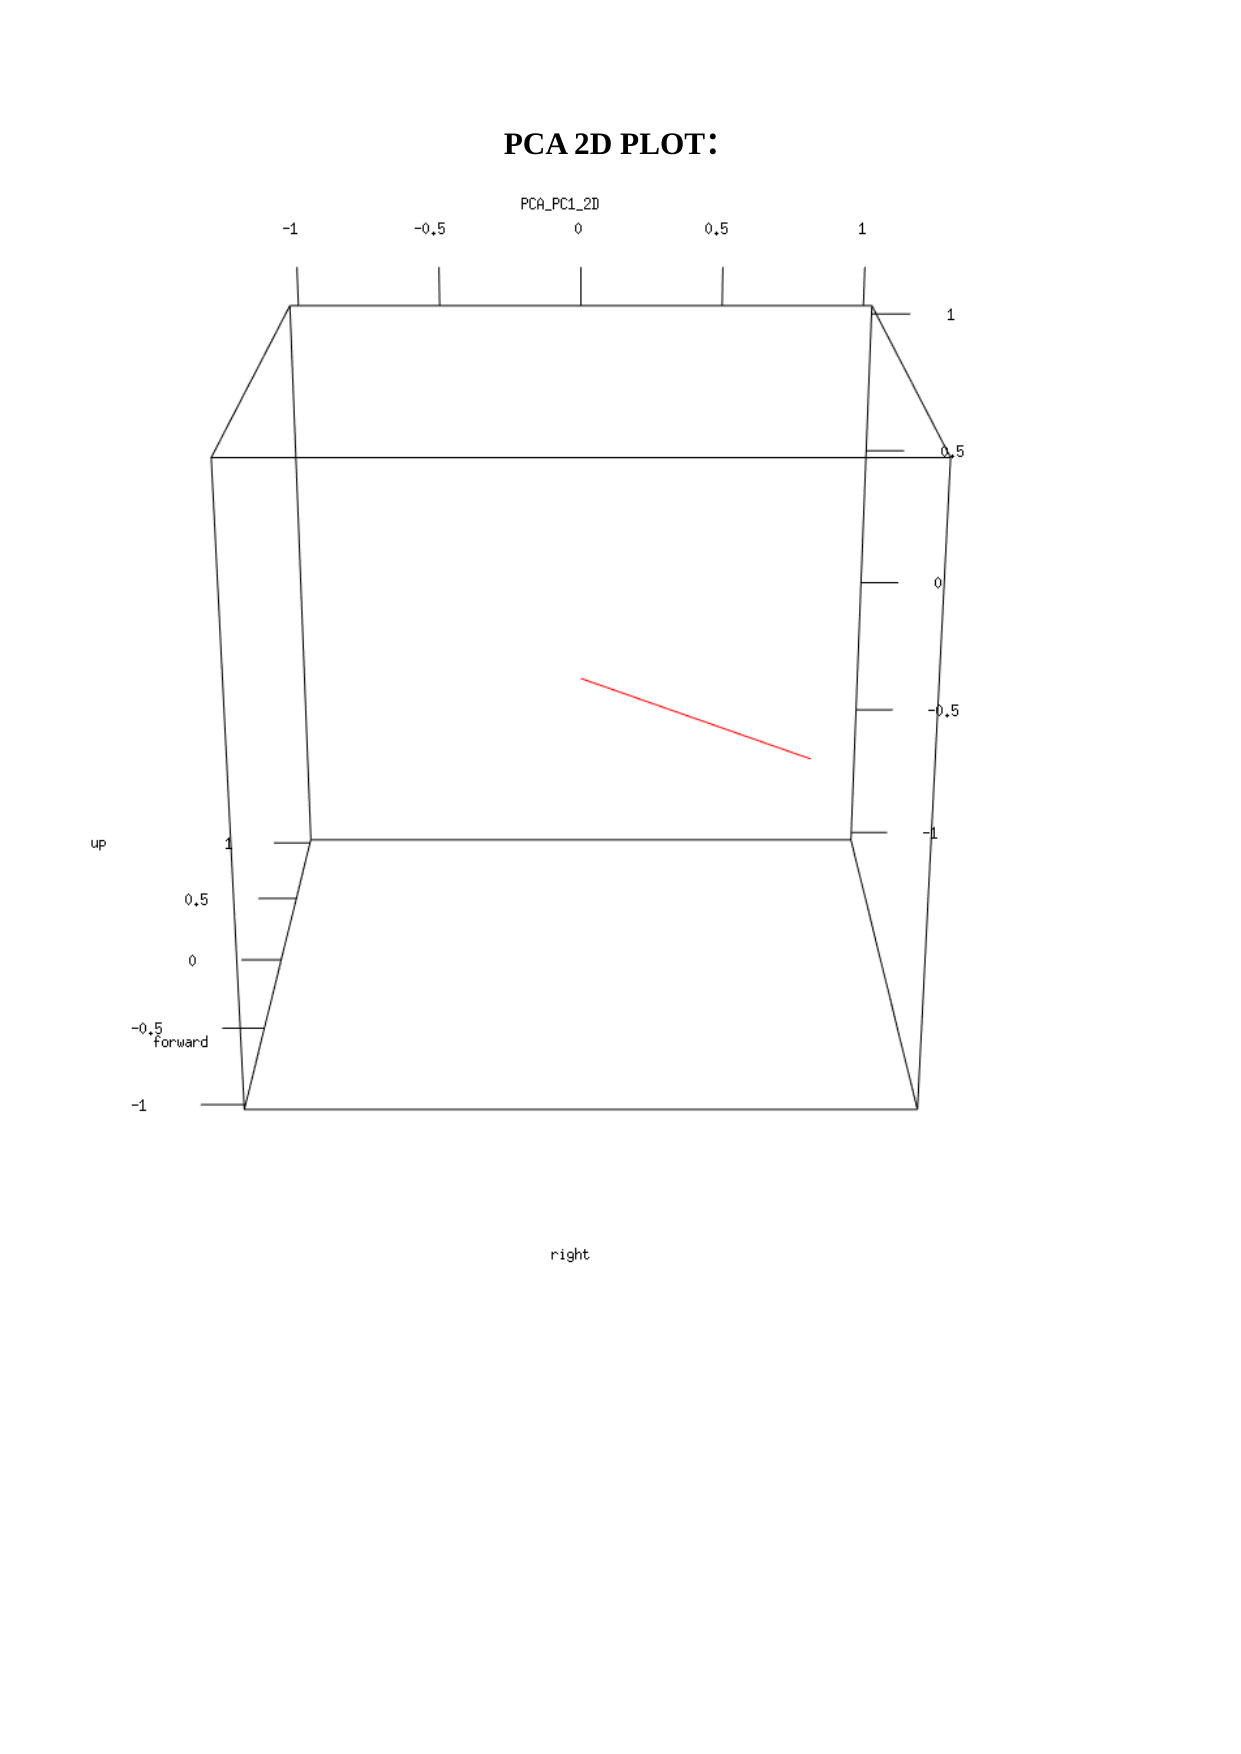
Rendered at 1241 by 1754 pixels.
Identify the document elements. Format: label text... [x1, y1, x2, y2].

text PCA 2D PLOT： [118, 118, 1122, 163]
picture [59, 177, 1063, 1287]
